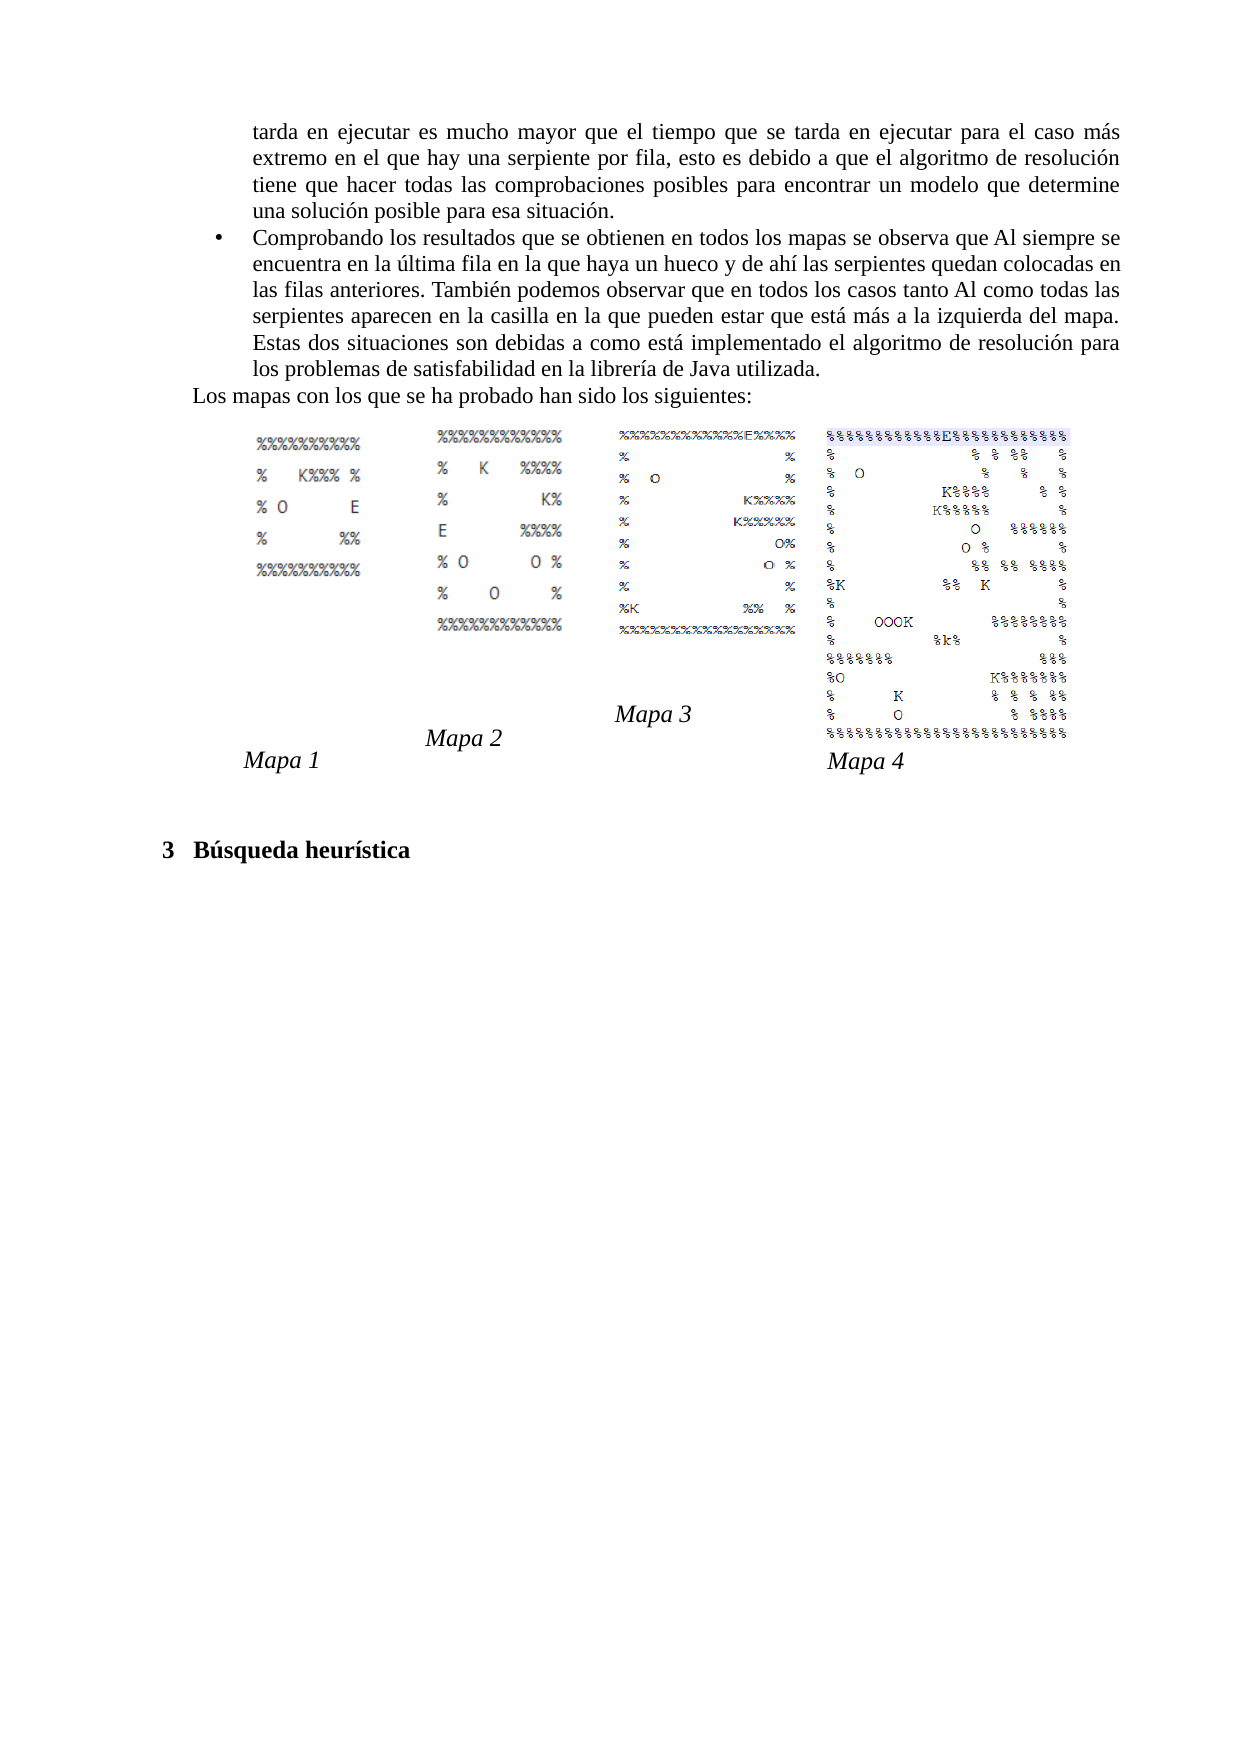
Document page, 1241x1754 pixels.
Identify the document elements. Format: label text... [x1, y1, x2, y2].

picture [827, 428, 1071, 741]
text Maadfdasfa [243, 609, 372, 638]
text 0 0 Mapa 1 [243, 717, 372, 774]
list Comprobando los resultados que se obtienen en todos los mapas se observa que Al siempre se encuentra en la última fila en la que haya un hueco y de ahí las serpientes quedan colocadas en las filas anteriores. También podemos observar que en todos los casos tanto Al como todas las serpientes aparecen en la casilla en la que pueden estar que está más a la izquierda del mapa. Estas dos situaciones son debidas a como está implementado el algoritmo de resolución para los problemas de satisfabilidad en la librería de Java utilizada. [215, 223, 1122, 382]
picture [243, 430, 372, 585]
picture [425, 429, 573, 637]
text Los mapas con los que se ha probado han sido los siguientes: [118, 382, 1122, 408]
text Mapa 4 [827, 741, 1071, 774]
picture [614, 428, 804, 640]
text Mapa 3 [614, 670, 803, 727]
text Mapa 2 [425, 637, 573, 752]
list Búsqueda heurística [156, 835, 1122, 864]
list tarda en ejecutar es mucho mayor que el tiempo que se tarda en ejecutar para el caso más extremo en el que hay una serpiente por fila, esto es debido a que el algoritmo de resolución tiene que hacer todas las comprobaciones posibles para encontrar un modelo que determine una solución posible para esa situación. [215, 118, 1122, 223]
